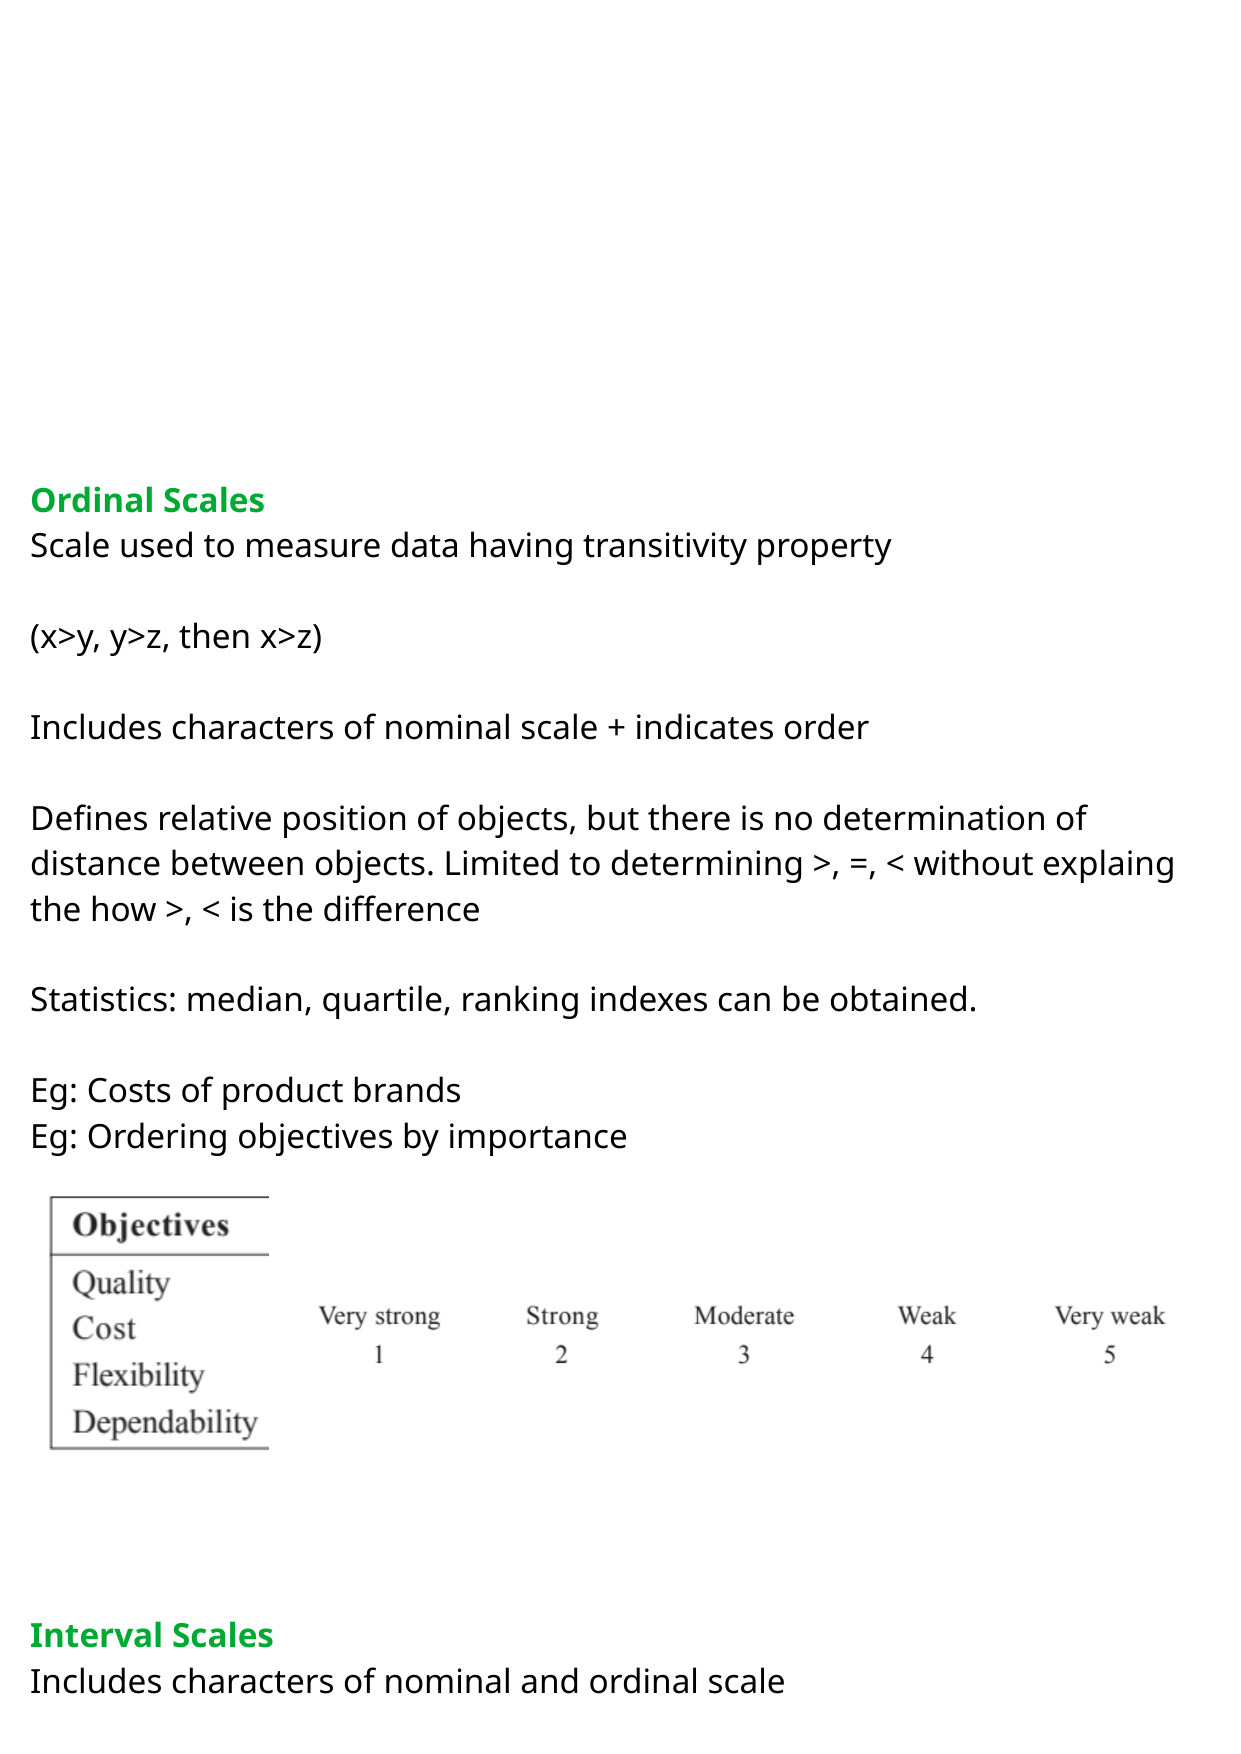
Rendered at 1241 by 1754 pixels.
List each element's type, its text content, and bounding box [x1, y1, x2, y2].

subtitle (x>y, y>z, then x>z) [30, 613, 1211, 658]
picture [37, 1181, 269, 1458]
subtitle Scale used to measure data having transitivity property [30, 522, 1211, 567]
subtitle Ordinal Scales [30, 477, 1211, 522]
subtitle Includes characters of nominal and ordinal scale [30, 1657, 1211, 1703]
subtitle Defines relative position of objects, but there is no determination of distance between objects. Limited to determining >, =, < without explaing the how >, < is the difference [30, 794, 1211, 931]
subtitle Interval Scales [30, 1612, 1211, 1657]
picture [294, 1285, 1184, 1390]
subtitle Includes characters of nominal scale + indicates order [30, 704, 1211, 749]
subtitle Eg: Ordering objectives by importance [30, 1112, 1211, 1158]
subtitle Statistics: median, quartile, ranking indexes can be obtained. [30, 976, 1211, 1022]
subtitle Eg: Costs of product brands [30, 1067, 1211, 1112]
